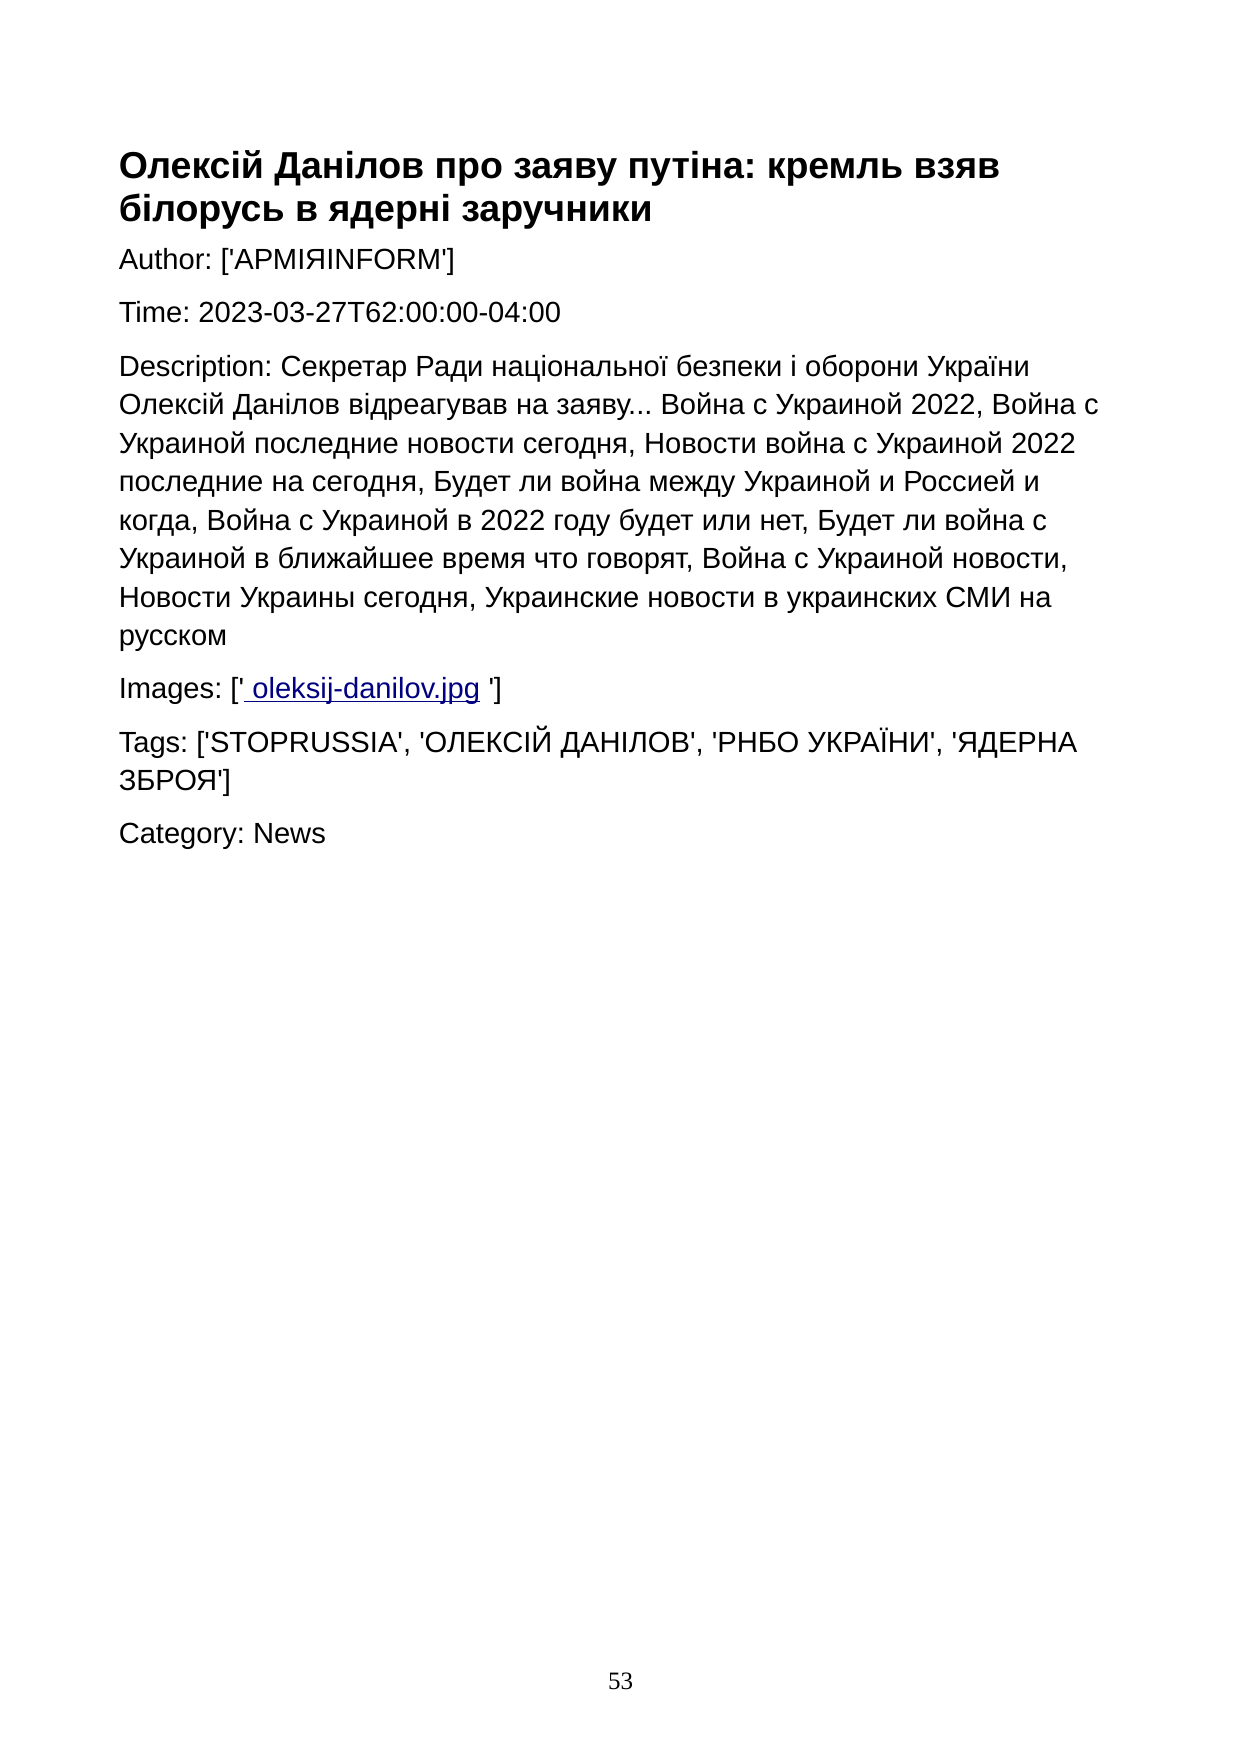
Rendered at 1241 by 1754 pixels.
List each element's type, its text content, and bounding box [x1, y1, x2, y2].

text Tags: ['STOPRUSSIA', 'ОЛЕКСІЙ ДАНІЛОВ', 'РНБО УКРАЇНИ', 'ЯДЕРНА ЗБРОЯ'] [118, 724, 1122, 797]
text Author: ['АРМІЯINFORM'] [118, 242, 1122, 276]
text Time: 2023-03-27T62:00:00-04:00 [118, 295, 1122, 329]
text Description: Секретар Ради національної безпеки і оборони України Олексій Данілов відреагував на заяву... Война с Украиной 2022, Война с Украиной последние новости сегодня, Новости война с Украиной 2022 последние на сегодня, Будет ли война между Украиной и Россией и когда, Война с Украиной в 2022 году будет или нет, Будет ли война с Украиной в ближайшее время что говорят, Война с Украиной новости, Новости Украины сегодня, Украинские новости в украинских СМИ на русском [118, 348, 1122, 652]
text Images: [' oleksij-danilov.jpg '] [118, 671, 1122, 705]
text Category: News [118, 816, 1122, 850]
subtitle Олексій Данілов про заяву путіна: кремль взяв білорусь в ядерні заручники [118, 143, 1122, 230]
